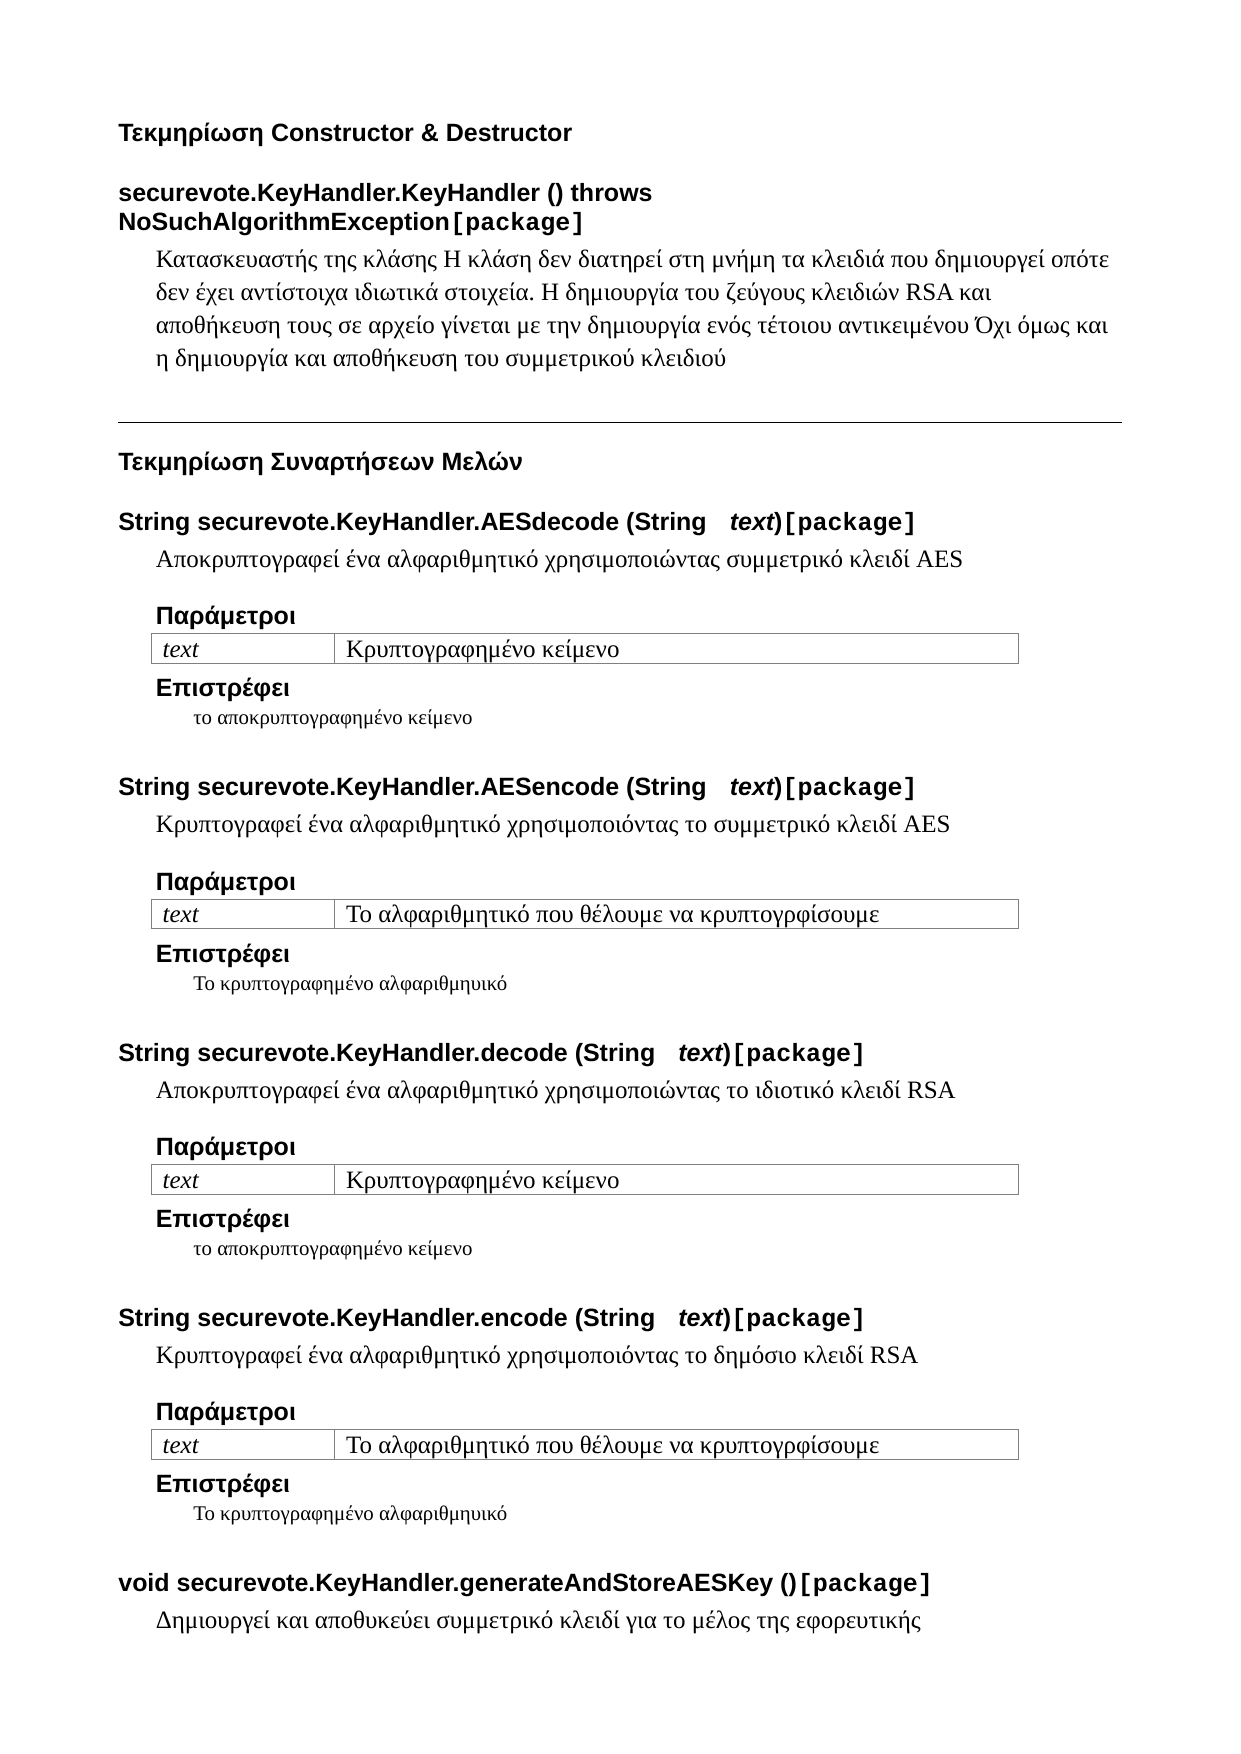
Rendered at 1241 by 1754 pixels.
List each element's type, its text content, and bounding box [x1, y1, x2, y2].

table_header text [152, 1430, 334, 1459]
subtitle Παράμετροι [156, 1397, 1122, 1426]
subtitle String securevote.KeyHandler.decode (String text)[package] [118, 1038, 1122, 1069]
subtitle void securevote.KeyHandler.generateAndStoreAESKey ()[package] [118, 1568, 1122, 1599]
table_header text [152, 634, 334, 663]
table_header Το αλφαριθμητικό που θέλουμε να κρυπτογρφίσουμε [335, 900, 1018, 928]
subtitle securevote.KeyHandler.KeyHandler () throws NoSuchAlgorithmException[package] [118, 178, 1122, 238]
text Το κρυπτογραφημένο αλφαριθμηυικό [193, 971, 1122, 994]
subtitle Τεκμηρίωση Constructor & Destructor [118, 118, 1122, 147]
table_header Κρυπτογραφημένο κείμενο [335, 1165, 1018, 1193]
subtitle Επιστρέφει [156, 673, 1122, 702]
subtitle String securevote.KeyHandler.encode (String text)[package] [118, 1303, 1122, 1334]
text Αποκρυπτογραφεί ένα αλφαριθμητικό χρησιμοποιώντας το ιδιοτικό κλειδί RSA [156, 1075, 1122, 1104]
table_header text [152, 900, 334, 928]
table_header Το αλφαριθμητικό που θέλουμε να κρυπτογρφίσουμε [335, 1430, 1018, 1459]
subtitle Παράμετροι [156, 1132, 1122, 1161]
table_header Κρυπτογραφημένο κείμενο [335, 634, 1018, 663]
subtitle Επιστρέφει [156, 1469, 1122, 1498]
text το αποκρυπτογραφημένο κείμενο [193, 705, 1122, 729]
text το αποκρυπτογραφημένο κείμενο [193, 1236, 1122, 1260]
text Το κρυπτογραφημένο αλφαριθμηυικό [193, 1501, 1122, 1525]
subtitle Παράμετροι [156, 601, 1122, 630]
text Κρυπτογραφεί ένα αλφαριθμητικό χρησιμοποιόντας το συμμετρικό κλειδί AES [156, 809, 1122, 838]
subtitle Τεκμηρίωση Συναρτήσεων Μελών [118, 447, 1122, 476]
table_header text [152, 1165, 334, 1193]
subtitle Επιστρέφει [156, 939, 1122, 967]
text Κρυπτογραφεί ένα αλφαριθμητικό χρησιμοποιόντας το δημόσιο κλειδί RSA [156, 1340, 1122, 1369]
subtitle String securevote.KeyHandler.AESdecode (String text)[package] [118, 507, 1122, 538]
text Δημιουργεί και αποθυκεύει συμμετρικό κλειδί για το μέλος της εφορευτικής [156, 1606, 1122, 1634]
subtitle Παράμετροι [156, 867, 1122, 895]
text Κατασκευαστής της κλάσης Η κλάση δεν διατηρεί στη μνήμη τα κλειδιά που δημιουργεί οπότε δεν έχει αντίστοιχα ιδιωτικά στοιχεία. Η δημιουργία του ζεύγους κλειδιών RSA και αποθήκευση τους σε αρχείο γίνεται με την δημιουργία ενός τέτοιου αντικειμένου Όχι όμως και η δημιουργία και αποθήκευση του συμμετρικού κλειδιού [156, 244, 1122, 372]
subtitle Επιστρέφει [156, 1204, 1122, 1233]
subtitle String securevote.KeyHandler.AESencode (String text)[package] [118, 772, 1122, 803]
text Αποκρυπτογραφεί ένα αλφαριθμητικό χρησιμοποιώντας συμμετρικό κλειδί AES [156, 544, 1122, 573]
